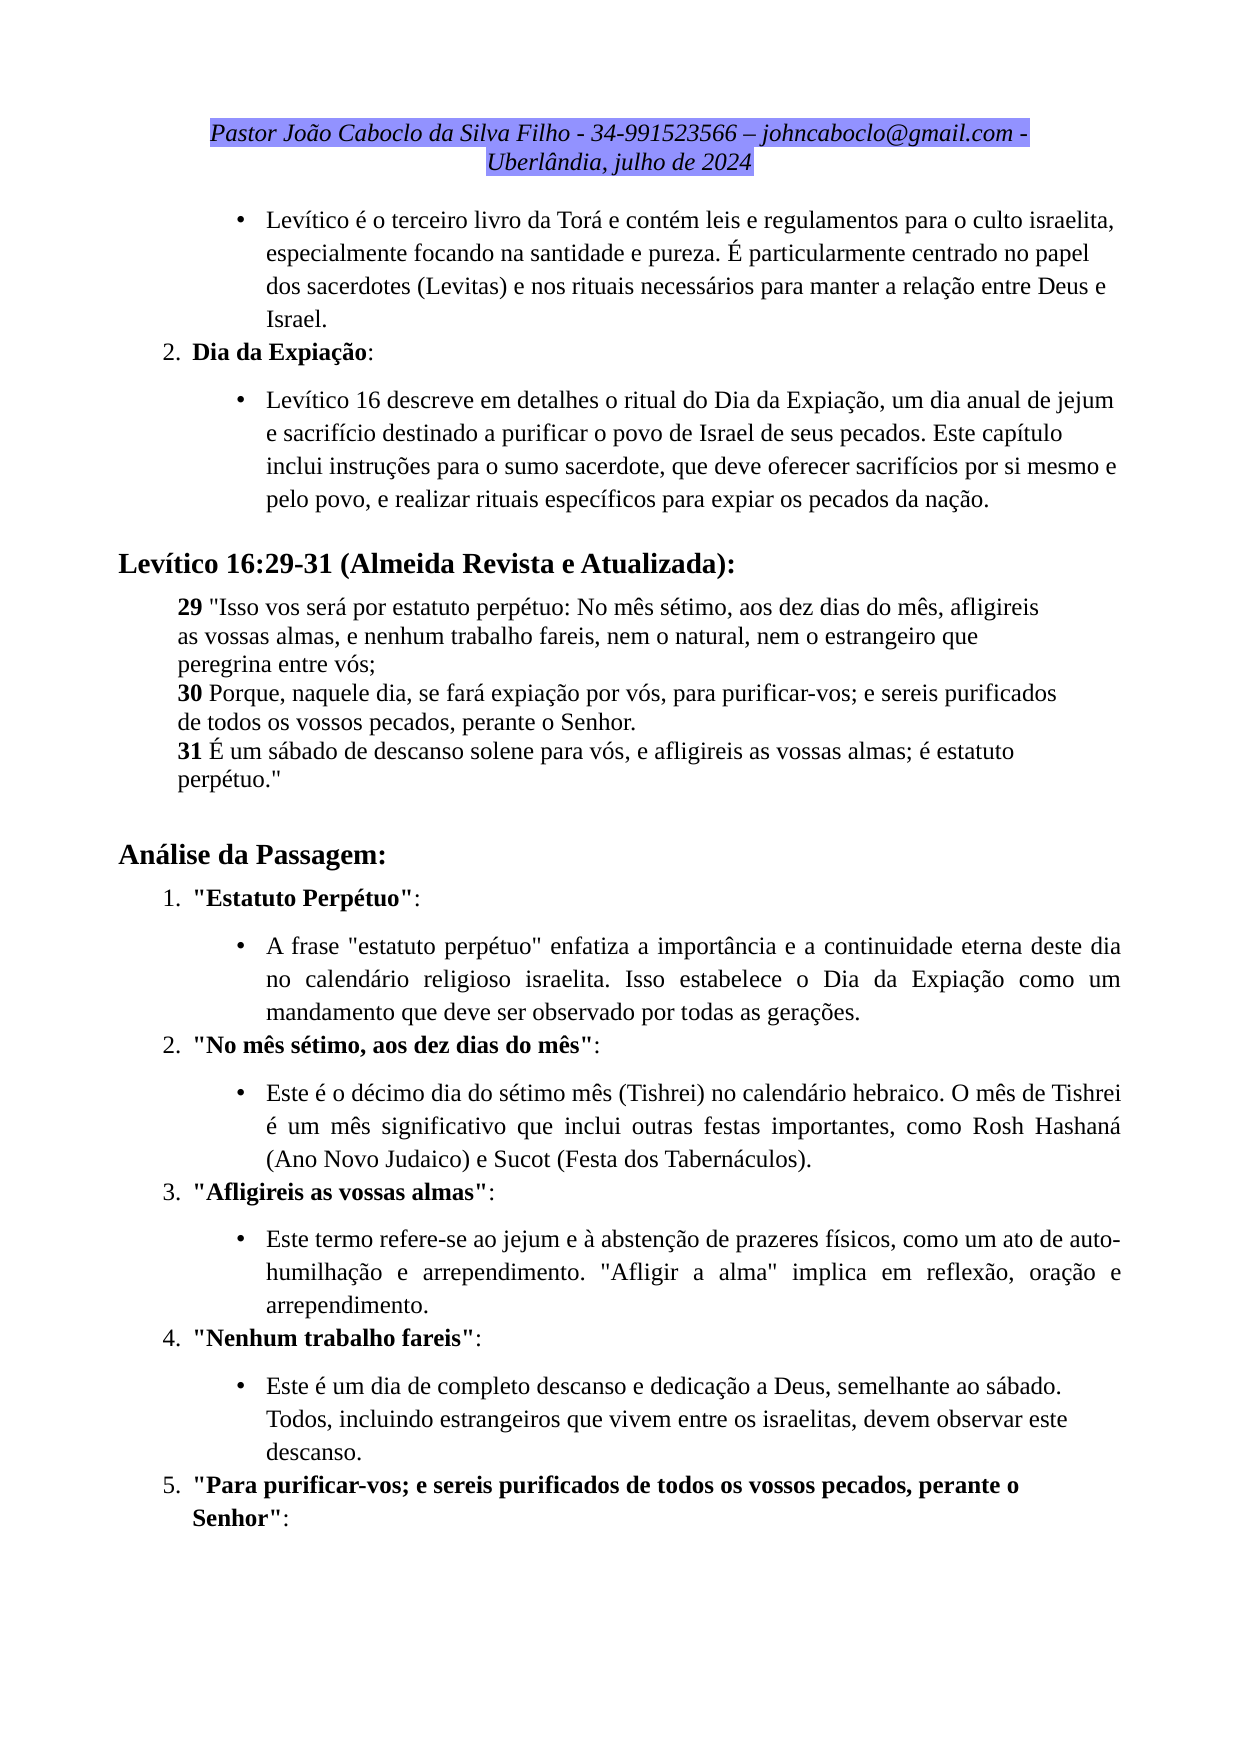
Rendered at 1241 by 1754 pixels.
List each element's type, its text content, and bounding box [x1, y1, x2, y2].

list "Para purificar-vos; e sereis purificados de todos os vossos pecados, perante o Senhor": [162, 1470, 1122, 1532]
list Levítico é o terceiro livro da Torá e contém leis e regulamentos para o culto israelita, especialmente focando na santidade e pureza. É particularmente centrado no papel dos sacerdotes (Levitas) e nos rituais necessários para manter a relação entre Deus e Israel. [236, 205, 1122, 333]
list Levítico 16 descreve em detalhes o ritual do Dia da Expiação, um dia anual de jejum e sacrifício destinado a purificar o povo de Israel de seus pecados. Este capítulo inclui instruções para o sumo sacerdote, que deve oferecer sacrifícios por si mesmo e pelo povo, e realizar rituais específicos para expiar os pecados da nação. [236, 385, 1122, 513]
list "Estatuto Perpétuo": [162, 883, 1122, 912]
list Este termo refere-se ao jejum e à abstenção de prazeres físicos, como um ato de auto-humilhação e arrependimento. "Afligir a alma" implica em reflexão, oração e arrependimento. [236, 1224, 1122, 1319]
text 29 "Isso vos será por estatuto perpétuo: No mês sétimo, aos dez dias do mês, afligireis as vossas almas, e nenhum trabalho fareis, nem o natural, nem o estrangeiro que peregrina entre vós; 30 Porque, naquele dia, se fará expiação por vós, para purificar-vos; e sereis purificados de todos os vossos pecados, perante o Senhor. 31 É um sábado de descanso solene para vós, e afligireis as vossas almas; é estatuto perpétuo." [177, 592, 1063, 793]
subtitle Análise da Passagem: [118, 837, 1122, 871]
list "No mês sétimo, aos dez dias do mês": [162, 1030, 1122, 1059]
list Este é o décimo dia do sétimo mês (Tishrei) no calendário hebraico. O mês de Tishrei é um mês significativo que inclui outras festas importantes, como Rosh Hashaná (Ano Novo Judaico) e Sucot (Festa dos Tabernáculos). [236, 1078, 1122, 1172]
subtitle Levítico 16:29-31 (Almeida Revista e Atualizada): [118, 546, 1122, 579]
list "Afligireis as vossas almas": [162, 1177, 1122, 1206]
list A frase "estatuto perpétuo" enfatiza a importância e a continuidade eterna deste dia no calendário religioso israelita. Isso estabelece o Dia da Expiação como um mandamento que deve ser observado por todas as gerações. [236, 931, 1122, 1026]
list "Nenhum trabalho fareis": [162, 1323, 1122, 1352]
list Este é um dia de completo descanso e dedicação a Deus, semelhante ao sábado. Todos, incluindo estrangeiros que vivem entre os israelitas, devem observar este descanso. [236, 1371, 1122, 1466]
list Dia da Expiação: [162, 337, 1122, 366]
